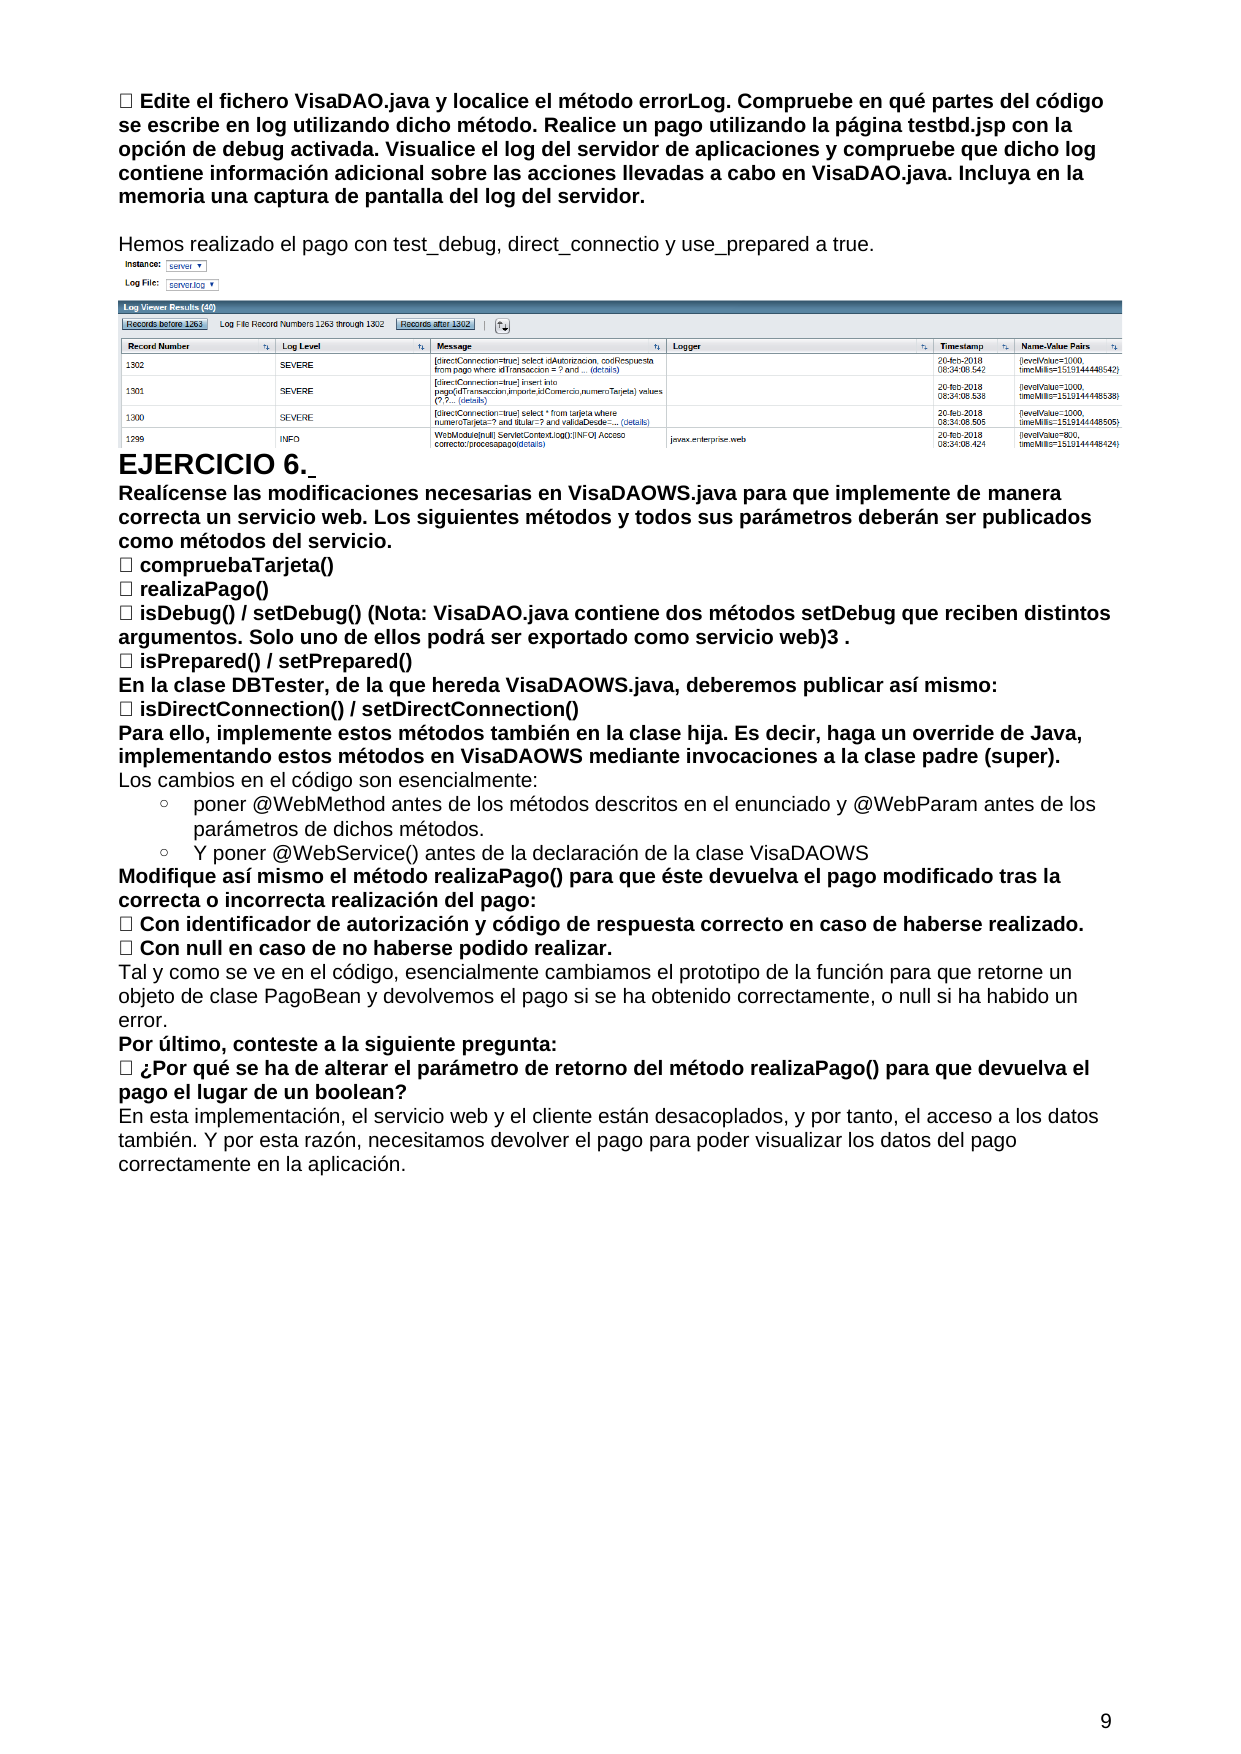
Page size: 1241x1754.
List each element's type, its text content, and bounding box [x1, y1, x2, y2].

subtitle Hemos realizado el pago con test_debug, direct_connectio y use_prepared a true. [118, 232, 1122, 256]
subtitle Y poner @WebService() antes de la declaración de la clase VisaDAOWS [156, 840, 1122, 864]
subtitle  isPrepared() / setPrepared() [118, 648, 1122, 672]
subtitle  isDirectConnection() / setDirectConnection() [118, 696, 1122, 720]
subtitle  isDebug() / setDebug() (Nota: VisaDAO.java contiene dos métodos setDebug que reciben distintos argumentos. Solo uno de ellos podrá ser exportado como servicio web)3 . [118, 601, 1122, 648]
subtitle Por último, conteste a la siguiente pregunta: [118, 1032, 1122, 1056]
subtitle Tal y como se ve en el código, esencialmente cambiamos el prototipo de la función para que retorne un objeto de clase PagoBean y devolvemos el pago si se ha obtenido correctamente, o null si ha habido un error. [118, 960, 1122, 1032]
subtitle  compruebaTarjeta() [118, 553, 1122, 577]
subtitle Los cambios en el código son esencialmente: [118, 768, 1122, 792]
subtitle EJERCICIO 6. [118, 448, 1122, 481]
subtitle  Edite el fichero VisaDAO.java y localice el método errorLog. Compruebe en qué partes del código se escribe en log utilizando dicho método. Realice un pago utilizando la página testbd.jsp con la opción de debug activada. Visualice el log del servidor de aplicaciones y compruebe que dicho log contiene información adicional sobre las acciones llevadas a cabo en VisaDAO.java. Incluya en la memoria una captura de pantalla del log del servidor. [118, 88, 1122, 208]
subtitle  Con null en caso de no haberse podido realizar. [118, 936, 1122, 960]
subtitle Realícense las modificaciones necesarias en VisaDAOWS.java para que implemente de manera correcta un servicio web. Los siguientes métodos y todos sus parámetros deberán ser publicados como métodos del servicio. [118, 481, 1122, 553]
subtitle Para ello, implemente estos métodos también en la clase hija. Es decir, haga un override de Java, implementando estos métodos en VisaDAOWS mediante invocaciones a la clase padre (super). [118, 720, 1122, 768]
subtitle  realizaPago() [118, 577, 1122, 601]
subtitle En la clase DBTester, de la que hereda VisaDAOWS.java, deberemos publicar así mismo: [118, 672, 1122, 696]
subtitle  Con identificador de autorización y código de respuesta correcto en caso de haberse realizado. [118, 912, 1122, 936]
picture [118, 256, 1123, 448]
subtitle poner @WebMethod antes de los métodos descritos en el enunciado y @WebParam antes de los parámetros de dichos métodos. [156, 792, 1122, 840]
subtitle  ¿Por qué se ha de alterar el parámetro de retorno del método realizaPago() para que devuelva el pago el lugar de un boolean? [118, 1056, 1122, 1104]
subtitle Modifique así mismo el método realizaPago() para que éste devuelva el pago modificado tras la correcta o incorrecta realización del pago: [118, 864, 1122, 912]
subtitle En esta implementación, el servicio web y el cliente están desacoplados, y por tanto, el acceso a los datos también. Y por esta razón, necesitamos devolver el pago para poder visualizar los datos del pago correctamente en la aplicación. [118, 1104, 1122, 1176]
